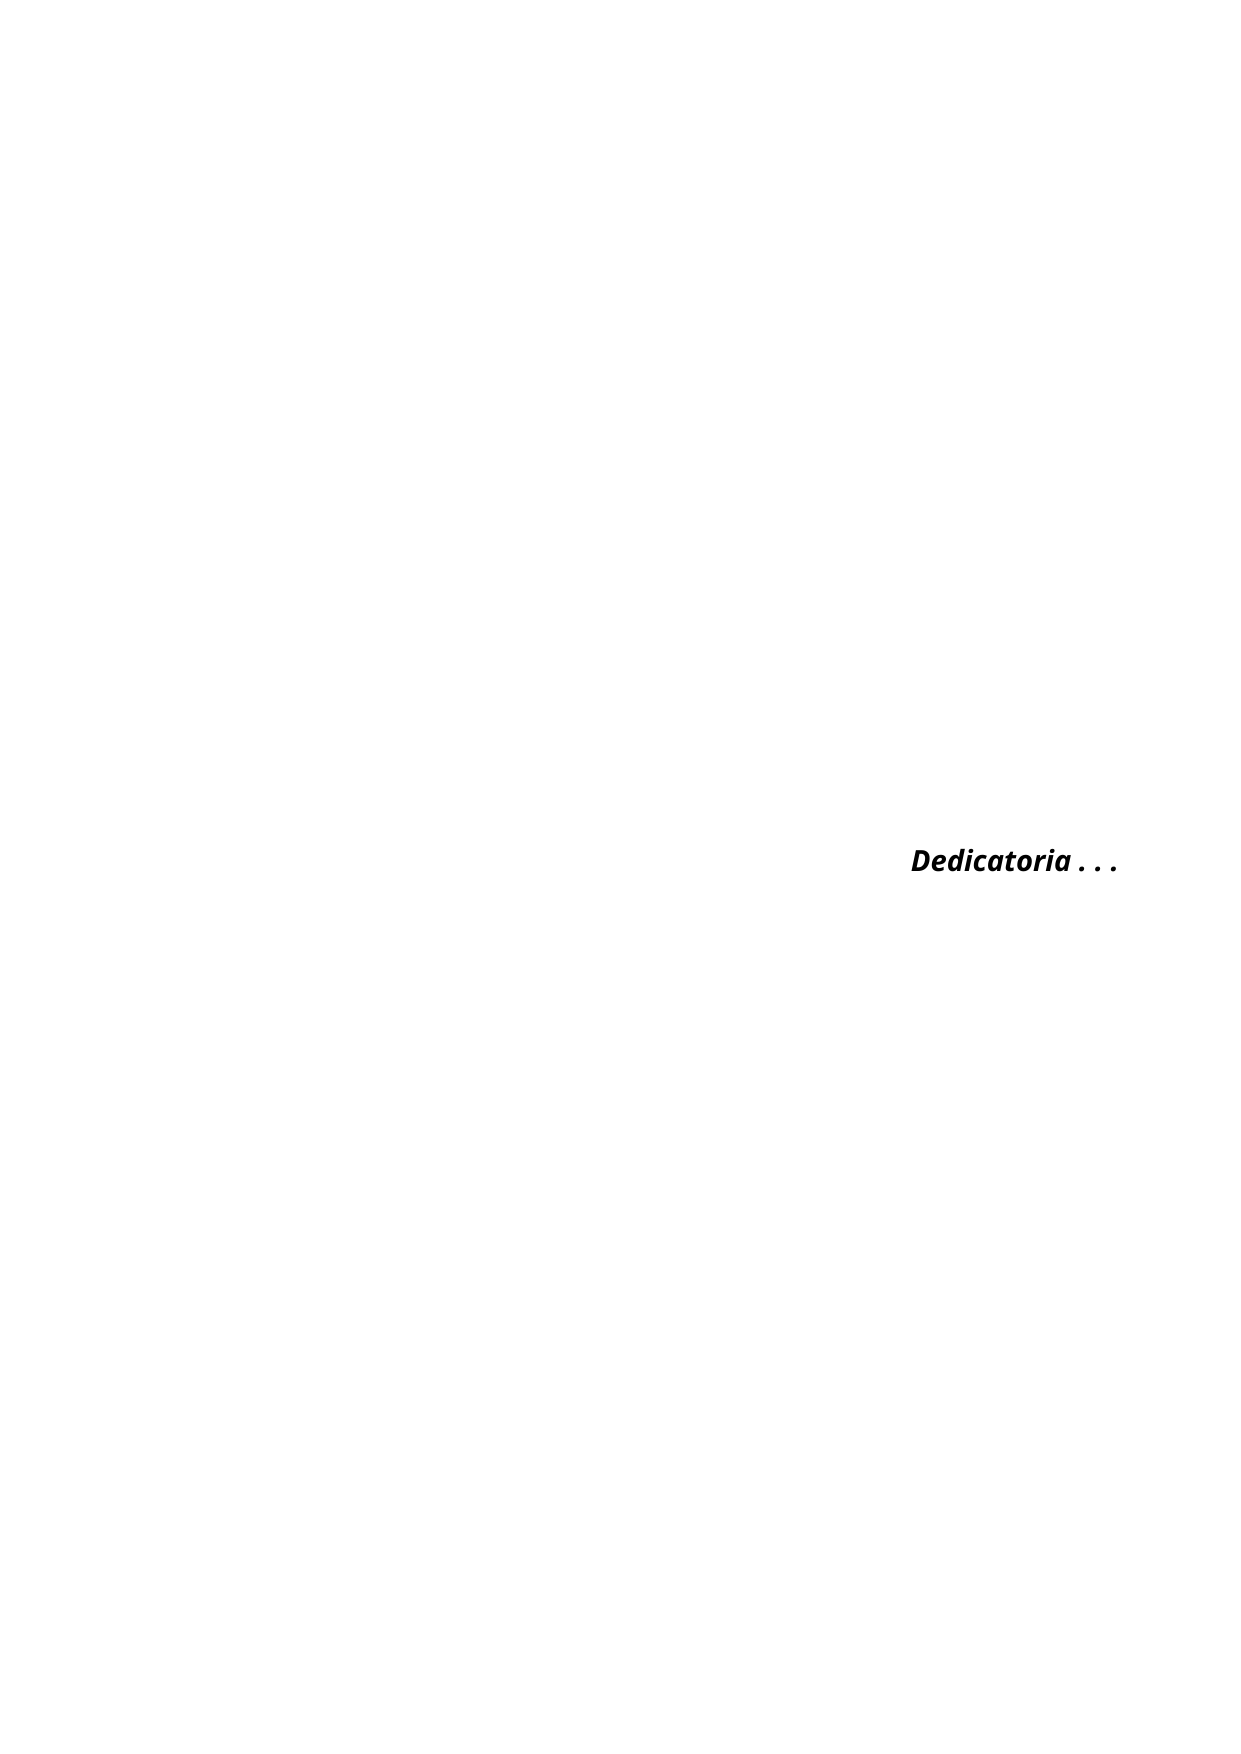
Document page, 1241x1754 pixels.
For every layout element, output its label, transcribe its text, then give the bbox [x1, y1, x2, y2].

text Dedicatoria . . . [118, 840, 1122, 879]
